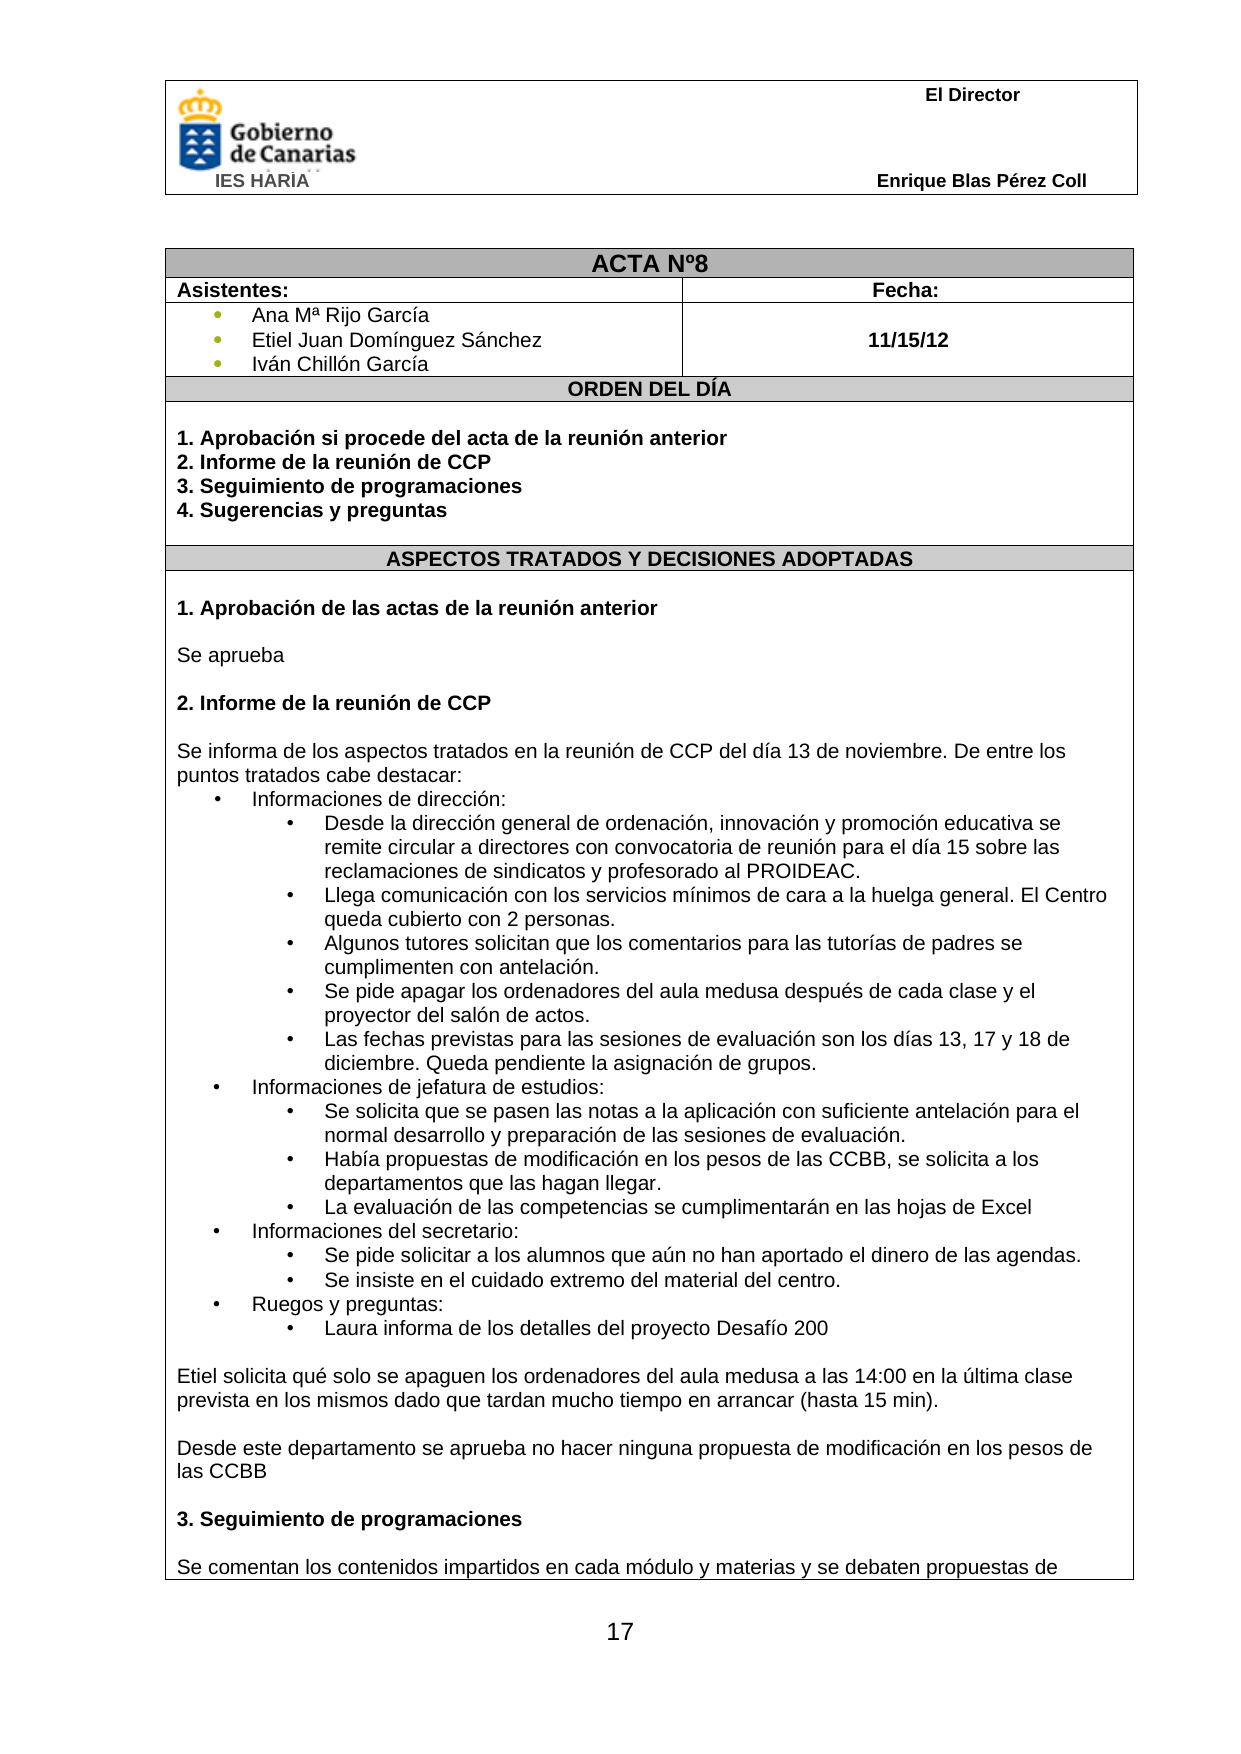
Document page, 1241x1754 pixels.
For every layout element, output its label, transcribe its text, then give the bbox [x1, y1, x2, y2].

table_cell 15/11/12 [683, 303, 1133, 376]
table_cell Asistentes: [166, 278, 682, 302]
table_cell 1. Aprobación si procede del acta de la reunión anterior 2. Informe de la reunión de CCP 3. Seguimiento de programaciones 4. Sugerencias y preguntas [166, 402, 1133, 545]
table_header ACTA Nº8 [166, 249, 1133, 277]
table_cell ASPECTOS TRATADOS Y DECISIONES ADOPTADAS [166, 546, 1133, 570]
table_cell ORDEN DEL DÍA [166, 377, 1133, 401]
table_cell Fecha: [683, 278, 1133, 302]
picture [173, 85, 359, 172]
table_cell 1. Aprobación de las actas de la reunión anterior Se aprueba 2. Informe de la reunión de CCP Se informa de los aspectos tratados en la reunión de CCP del día 13 de noviembre. De entre los puntos tratados cabe destacar: Informaciones de dirección: Desde la dirección general de ordenación, innovación y promoción educativa se remite circular a directores con convocatoria de reunión para el día 15 sobre las reclamaciones de sindicatos y profesorado al PROIDEAC. Llega comunicación con los servicios mínimos de cara a la huelga general. El Centro queda cubierto con 2 personas. Algunos tutores solicitan que los comentarios para las tutorías de padres se cumplimenten con antelación. Se pide apagar los ordenadores del aula medusa después de cada clase y el proyector del salón de actos. Las fechas previstas para las sesiones de evaluación son los días 13, 17 y 18 de diciembre. Queda pendiente la asignación de grupos. Informaciones de jefatura de estudios: Se solicita que se pasen las notas a la aplicación con suficiente antelación para el normal desarrollo y preparación de las sesiones de evaluación. Había propuestas de modificación en los pesos de las CCBB, se solicita a los departamentos que las hagan llegar. La evaluación de las competencias se cumplimentarán en las hojas de Excel Informaciones del secretario: Se pide solicitar a los alumnos que aún no han aportado el dinero de las agendas. Se insiste en el cuidado extremo del material del centro. Ruegos y preguntas: Laura informa de los detalles del proyecto Desafío 200 Etiel solicita qué solo se apaguen los ordenadores del aula medusa a las 14:00 en la última clase prevista en los mismos dado que tardan mucho tiempo en arrancar (hasta 15 min). Desde este departamento se aprueba no hacer ninguna propuesta de modificación en los pesos de las CCBB 3. Seguimiento de programaciones Se comentan los contenidos impartidos en cada módulo y materias y se debaten propuestas de [166, 571, 1133, 1579]
table_cell Ana Mª Rijo García Etiel Juan Domínguez Sánchez Iván Chillón García [166, 303, 682, 376]
